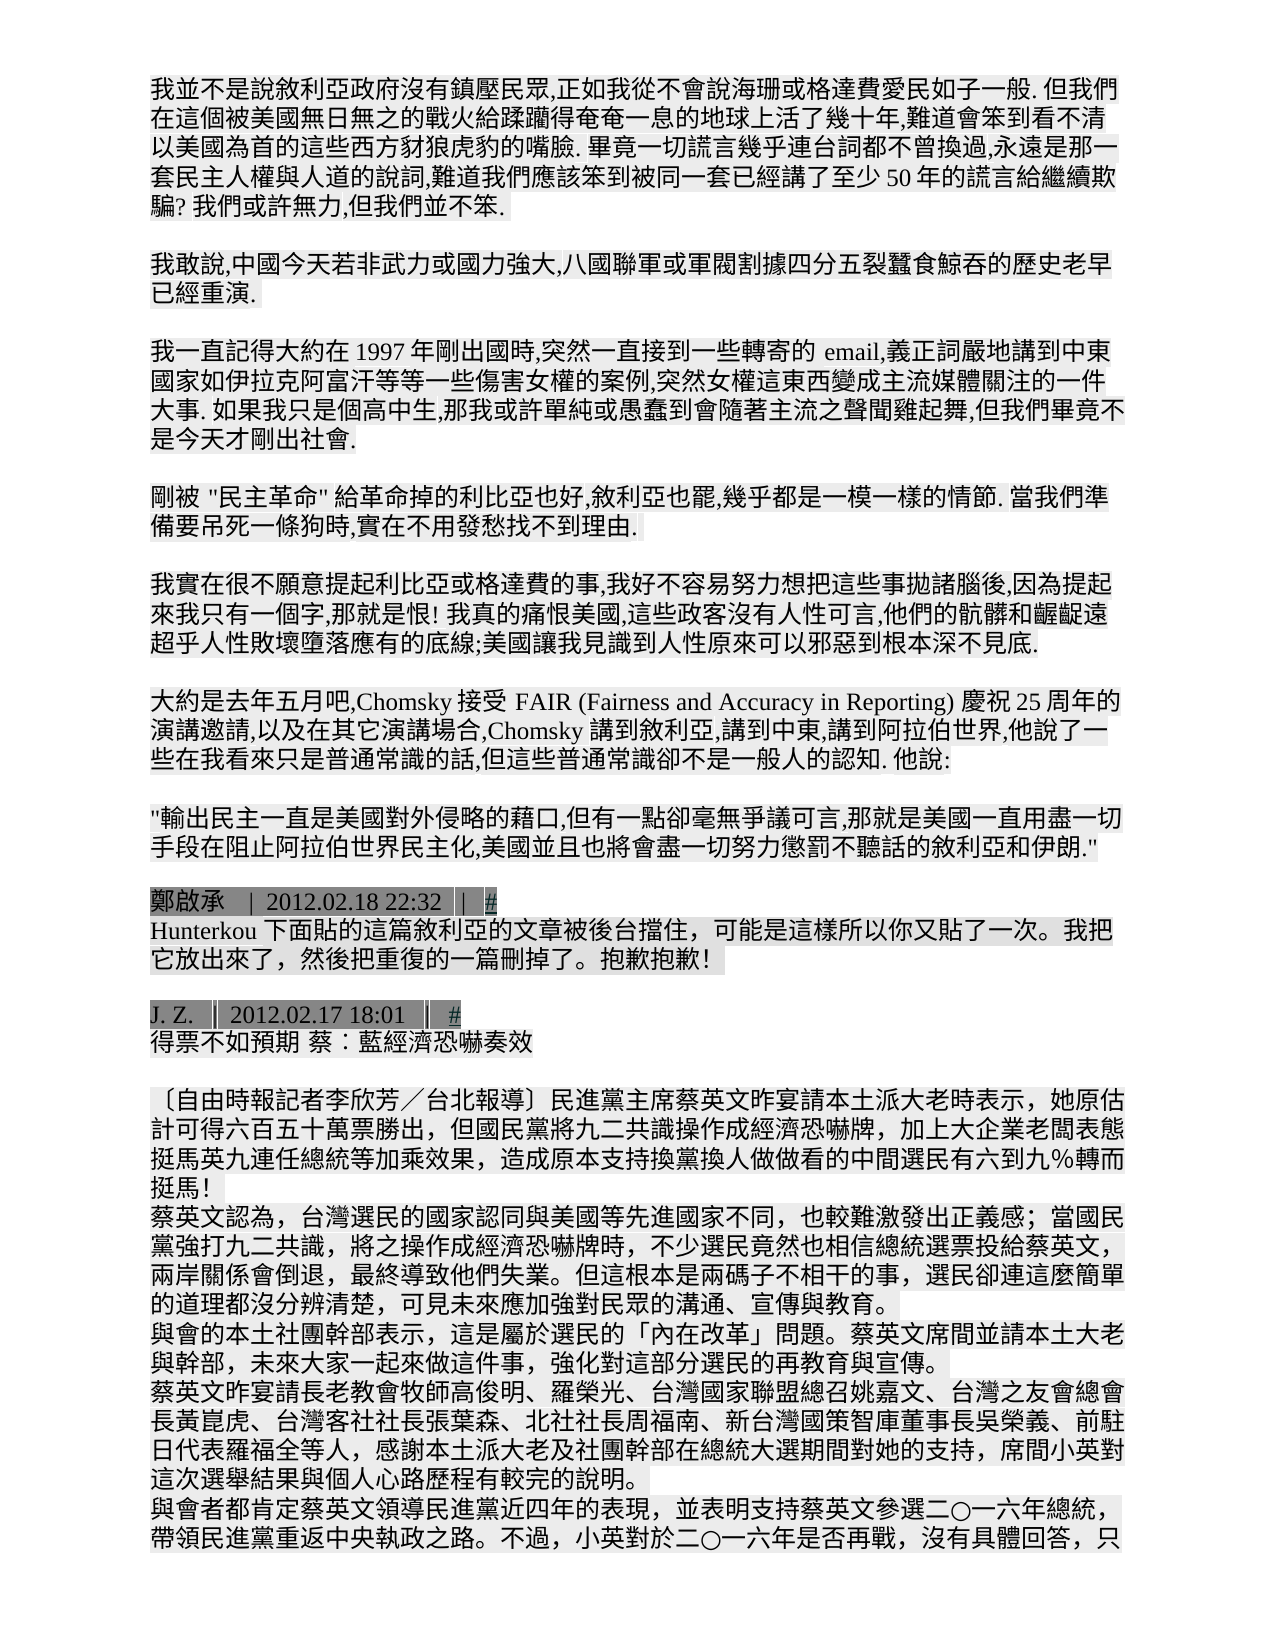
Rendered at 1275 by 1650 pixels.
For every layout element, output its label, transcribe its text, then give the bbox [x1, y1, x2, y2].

text Hunterkou 下面貼的這篇敘利亞的文章被後台擋住，可能是這樣所以你又貼了一次。我把它放出來了，然後把重復的一篇刪掉了。抱歉抱歉！ [150, 916, 1125, 975]
text 鄭啟承 | 2012.02.18 22:32 | # [150, 887, 1125, 916]
text 我並不是說敘利亞政府沒有鎮壓民眾,正如我從不會說海珊或格達費愛民如子一般. 但我們在這個被美國無日無之的戰火給蹂躪得奄奄一息的地球上活了幾十年,難道會笨到看不清以美國為首的這些西方豺狼虎豹的嘴臉. 畢竟一切謊言幾乎連台詞都不曾換過,永遠是那一套民主人權與人道的說詞,難道我們應該笨到被同一套已經講了至少50年的謊言給繼續欺騙? 我們或許無力,但我們並不笨. 我敢說,中國今天若非武力或國力強大,八國聯軍或軍閥割據四分五裂蠶食鯨吞的歷史老早已經重演. 我一直記得大約在1997年剛出國時,突然一直接到一些轉寄的 email,義正詞嚴地講到中東國家如伊拉克阿富汗等等一些傷害女權的案例,突然女權這東西變成主流媒體關注的一件大事. 如果我只是個高中生,那我或許單純或愚蠢到會隨著主流之聲聞雞起舞,但我們畢竟不是今天才剛出社會. 剛被 "民主革命" 給革命掉的利比亞也好,敘利亞也罷,幾乎都是一模一樣的情節. 當我們準備要吊死一條狗時,實在不用發愁找不到理由. 我實在很不願意提起利比亞或格達費的事,我好不容易努力想把這些事拋諸腦後,因為提起來我只有一個字,那就是恨! 我真的痛恨美國,這些政客沒有人性可言,他們的骯髒和齷齪遠超乎人性敗壞墮落應有的底線;美國讓我見識到人性原來可以邪惡到根本深不見底. 大約是去年五月吧,Chomsky接受 FAIR (Fairness and Accuracy in Reporting) 慶祝25周年的演講邀請,以及在其它演講場合,Chomsky 講到敘利亞,講到中東,講到阿拉伯世界,他說了一些在我看來只是普通常識的話,但這些普通常識卻不是一般人的認知. 他說: "輸出民主一直是美國對外侵略的藉口,但有一點卻毫無爭議可言,那就是美國一直用盡一切手段在阻止阿拉伯世界民主化,美國並且也將會盡一切努力懲罰不聽話的敘利亞和伊朗." [150, 75, 1125, 862]
text 得票不如預期 蔡︰藍經濟恐嚇奏效 〔自由時報記者李欣芳／台北報導〕民進黨主席蔡英文昨宴請本土派大老時表示，她原估計可得六百五十萬票勝出，但國民黨將九二共識操作成經濟恐嚇牌，加上大企業老闆表態挺馬英九連任總統等加乘效果，造成原本支持換黨換人做做看的中間選民有六到九％轉而挺馬！ 蔡英文認為，台灣選民的國家認同與美國等先進國家不同，也較難激發出正義感；當國民黨強打九二共識，將之操作成經濟恐嚇牌時，不少選民竟然也相信總統選票投給蔡英文，兩岸關係會倒退，最終導致他們失業。但這根本是兩碼子不相干的事，選民卻連這麼簡單的道理都沒分辨清楚，可見未來應加強對民眾的溝通、宣傳與教育。 與會的本土社團幹部表示，這是屬於選民的「內在改革」問題。蔡英文席間並請本土大老與幹部，未來大家一起來做這件事，強化對這部分選民的再教育與宣傳。 蔡英文昨宴請長老教會牧師高俊明、羅榮光、台灣國家聯盟總召姚嘉文、台灣之友會總會長黃崑虎、台灣客社社長張葉森、北社社長周福南、新台灣國策智庫董事長吳榮義、前駐日代表羅福全等人，感謝本土派大老及社團幹部在總統大選期間對她的支持，席間小英對這次選舉結果與個人心路歷程有較完的說明。 與會者都肯定蔡英文領導民進黨近四年的表現，並表明支持蔡英文參選二○一六年總統，帶領民進黨重返中央執政之路。不過，小英對於二○一六年是否再戰，沒有具體回答，只 [150, 1029, 1125, 1553]
text J. Z. | 2012.02.17 18:01 | # [150, 1000, 1125, 1029]
